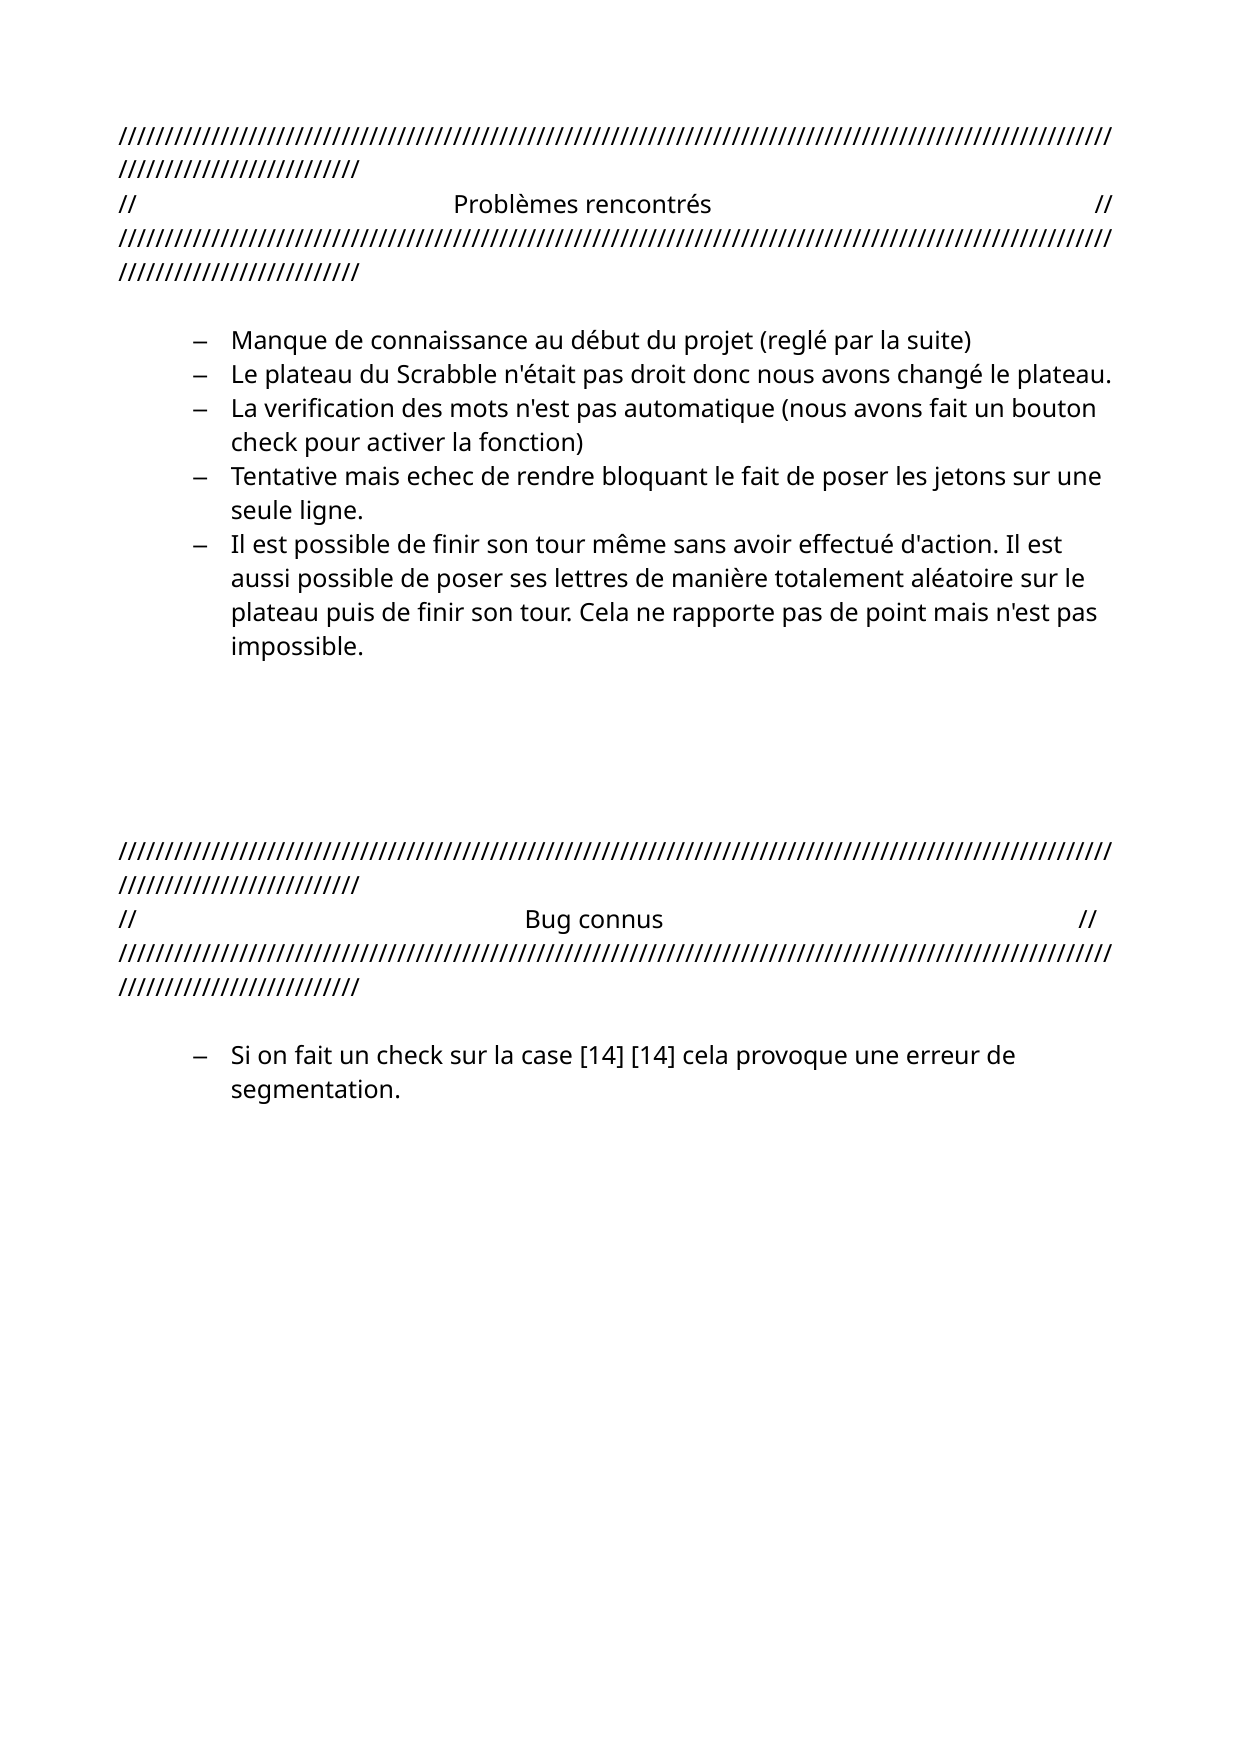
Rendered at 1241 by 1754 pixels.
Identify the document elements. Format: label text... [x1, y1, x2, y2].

list Si on fait un check sur la case [14] [14] cela provoque une erreur de segmentation. [193, 1038, 1122, 1106]
text ///////////////////////////////////////////////////////////////////////////////////////////////////////////////////////////////////// [118, 936, 1122, 1004]
list La verification des mots n'est pas automatique (nous avons fait un bouton check pour activer la fonction) [193, 391, 1122, 459]
list Manque de connaissance au début du projet (reglé par la suite) [193, 322, 1122, 357]
text // Bug connus // [118, 902, 1122, 936]
text ///////////////////////////////////////////////////////////////////////////////////////////////////////////////////////////////////// [118, 220, 1122, 288]
list Il est possible de finir son tour même sans avoir effectué d'action. Il est aussi possible de poser ses lettres de manière totalement aléatoire sur le plateau puis de finir son tour. Cela ne rapporte pas de point mais n'est pas impossible. [193, 527, 1122, 663]
list Tentative mais echec de rendre bloquant le fait de poser les jetons sur une seule ligne. [193, 459, 1122, 527]
list Le plateau du Scrabble n'était pas droit donc nous avons changé le plateau. [193, 357, 1122, 391]
text ///////////////////////////////////////////////////////////////////////////////////////////////////////////////////////////////////// [118, 118, 1122, 186]
text // Problèmes rencontrés // [118, 186, 1122, 220]
text ///////////////////////////////////////////////////////////////////////////////////////////////////////////////////////////////////// [118, 833, 1122, 902]
